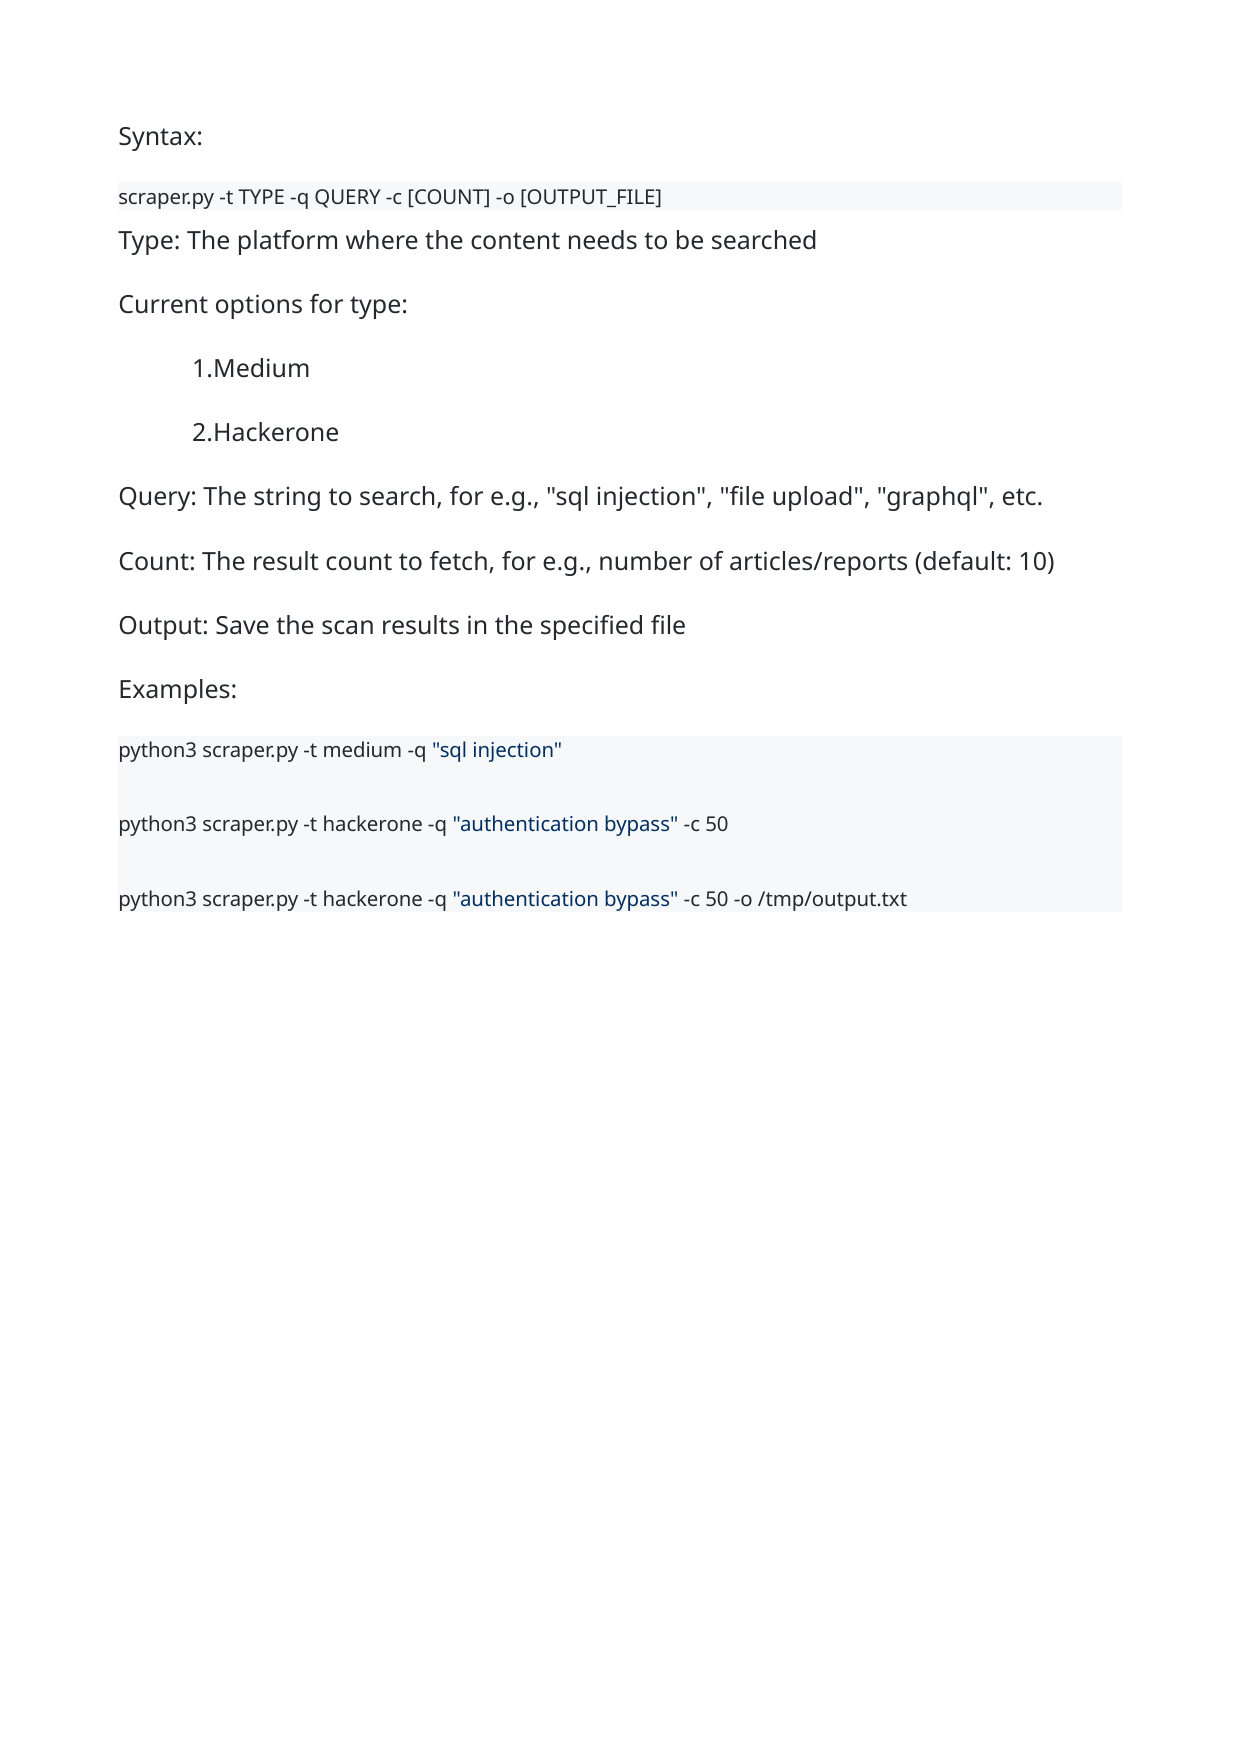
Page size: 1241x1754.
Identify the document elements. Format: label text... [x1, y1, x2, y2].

text Examples: [118, 672, 1122, 706]
text python3 scraper.py -t hackerone -q "authentication bypass" -c 50 -o /tmp/output.txt [118, 884, 1122, 912]
text Output: Save the scan results in the specified file [118, 607, 1122, 641]
list Medium [118, 351, 1122, 385]
list Hackerone [118, 415, 1122, 449]
text scraper.py -t TYPE -q QUERY -c [COUNT] -o [OUTPUT_FILE] [118, 182, 1122, 210]
text Current options for type: [118, 287, 1122, 321]
text Query: The string to search, for e.g., "sql injection", "file upload", "graphql", etc. [118, 479, 1122, 513]
text python3 scraper.py -t medium -q "sql injection" [118, 736, 1122, 763]
text Type: The platform where the content needs to be searched [118, 222, 1122, 256]
text Syntax: [118, 118, 1122, 152]
text Count: The result count to fetch, for e.g., number of articles/reports (default: 10) [118, 543, 1122, 577]
text python3 scraper.py -t hackerone -q "authentication bypass" -c 50 [118, 810, 1122, 838]
